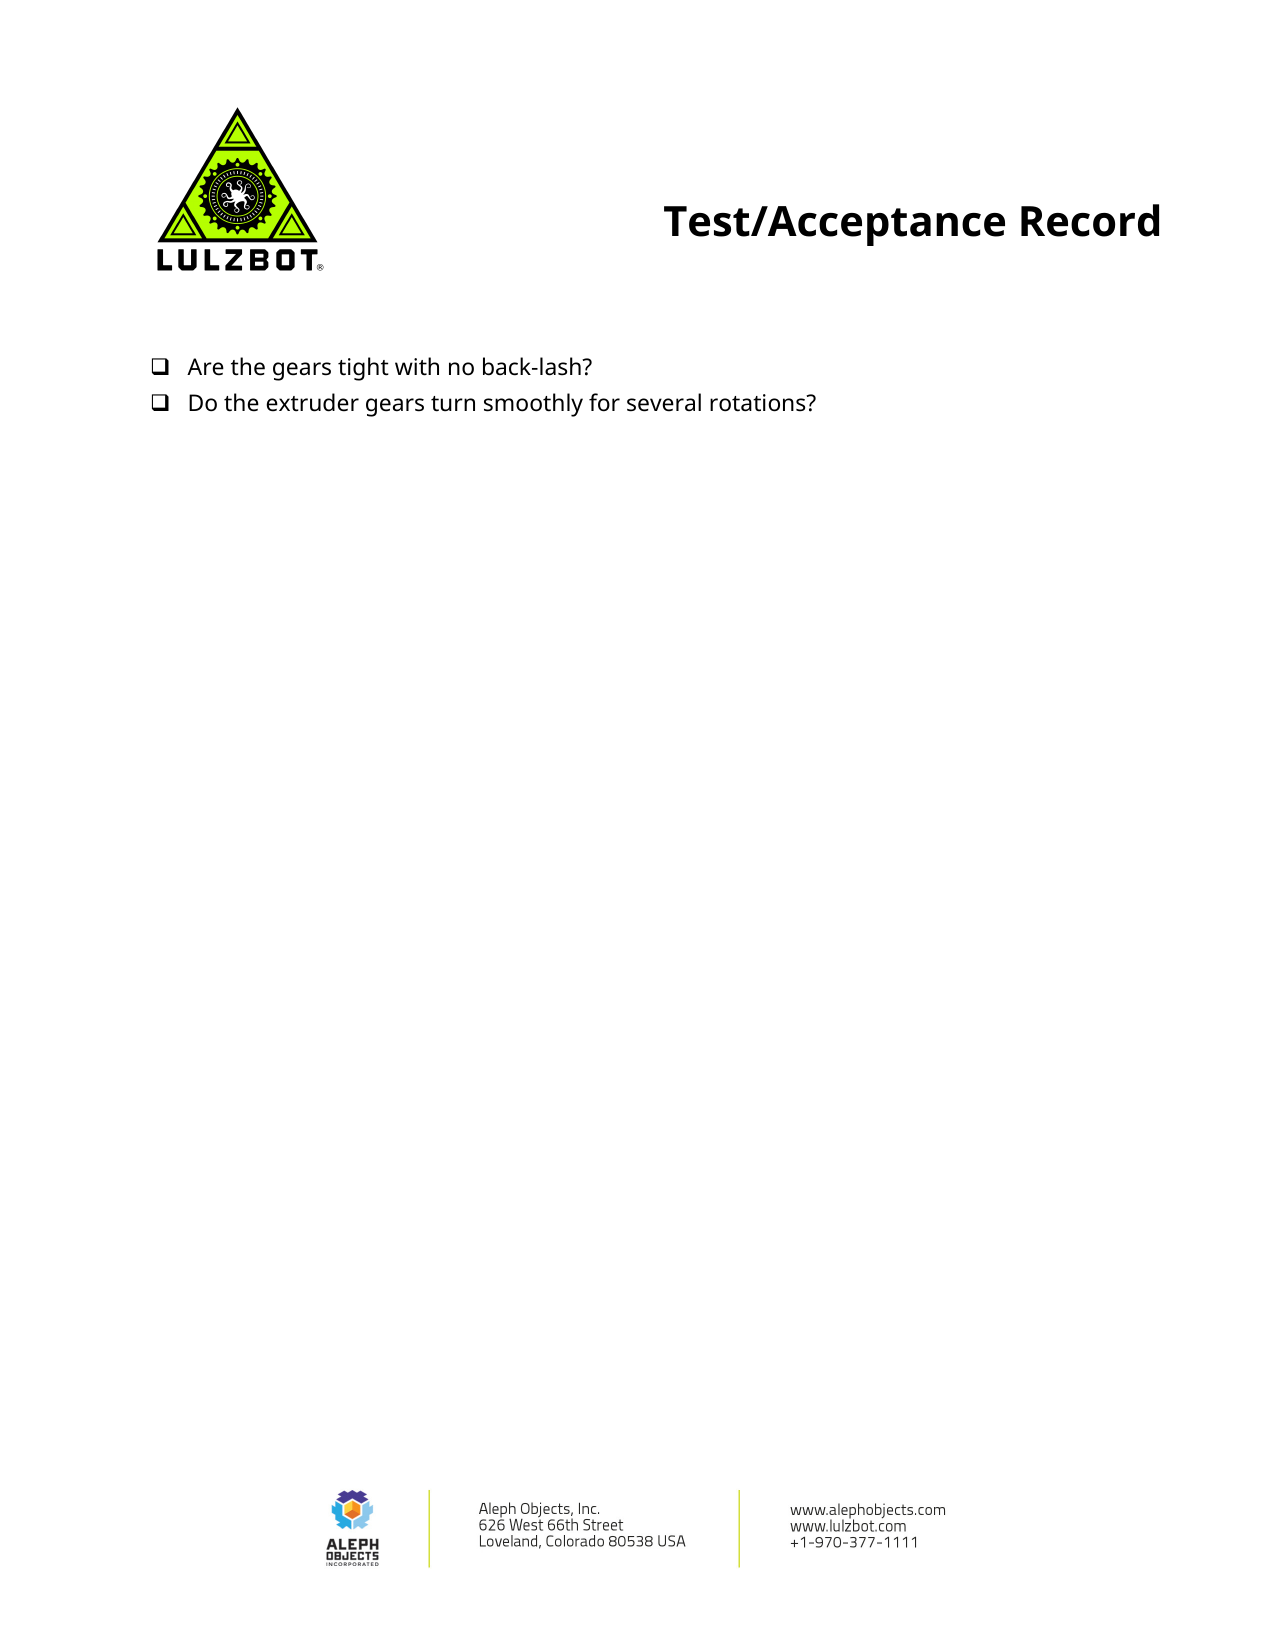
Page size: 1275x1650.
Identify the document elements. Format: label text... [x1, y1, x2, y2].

picture [146, 96, 335, 286]
picture [0, 1452, 1275, 1603]
list Are the gears tight with no back-lash? [150, 351, 1162, 382]
list Do the extruder gears turn smoothly for several rotations? [150, 387, 1162, 418]
